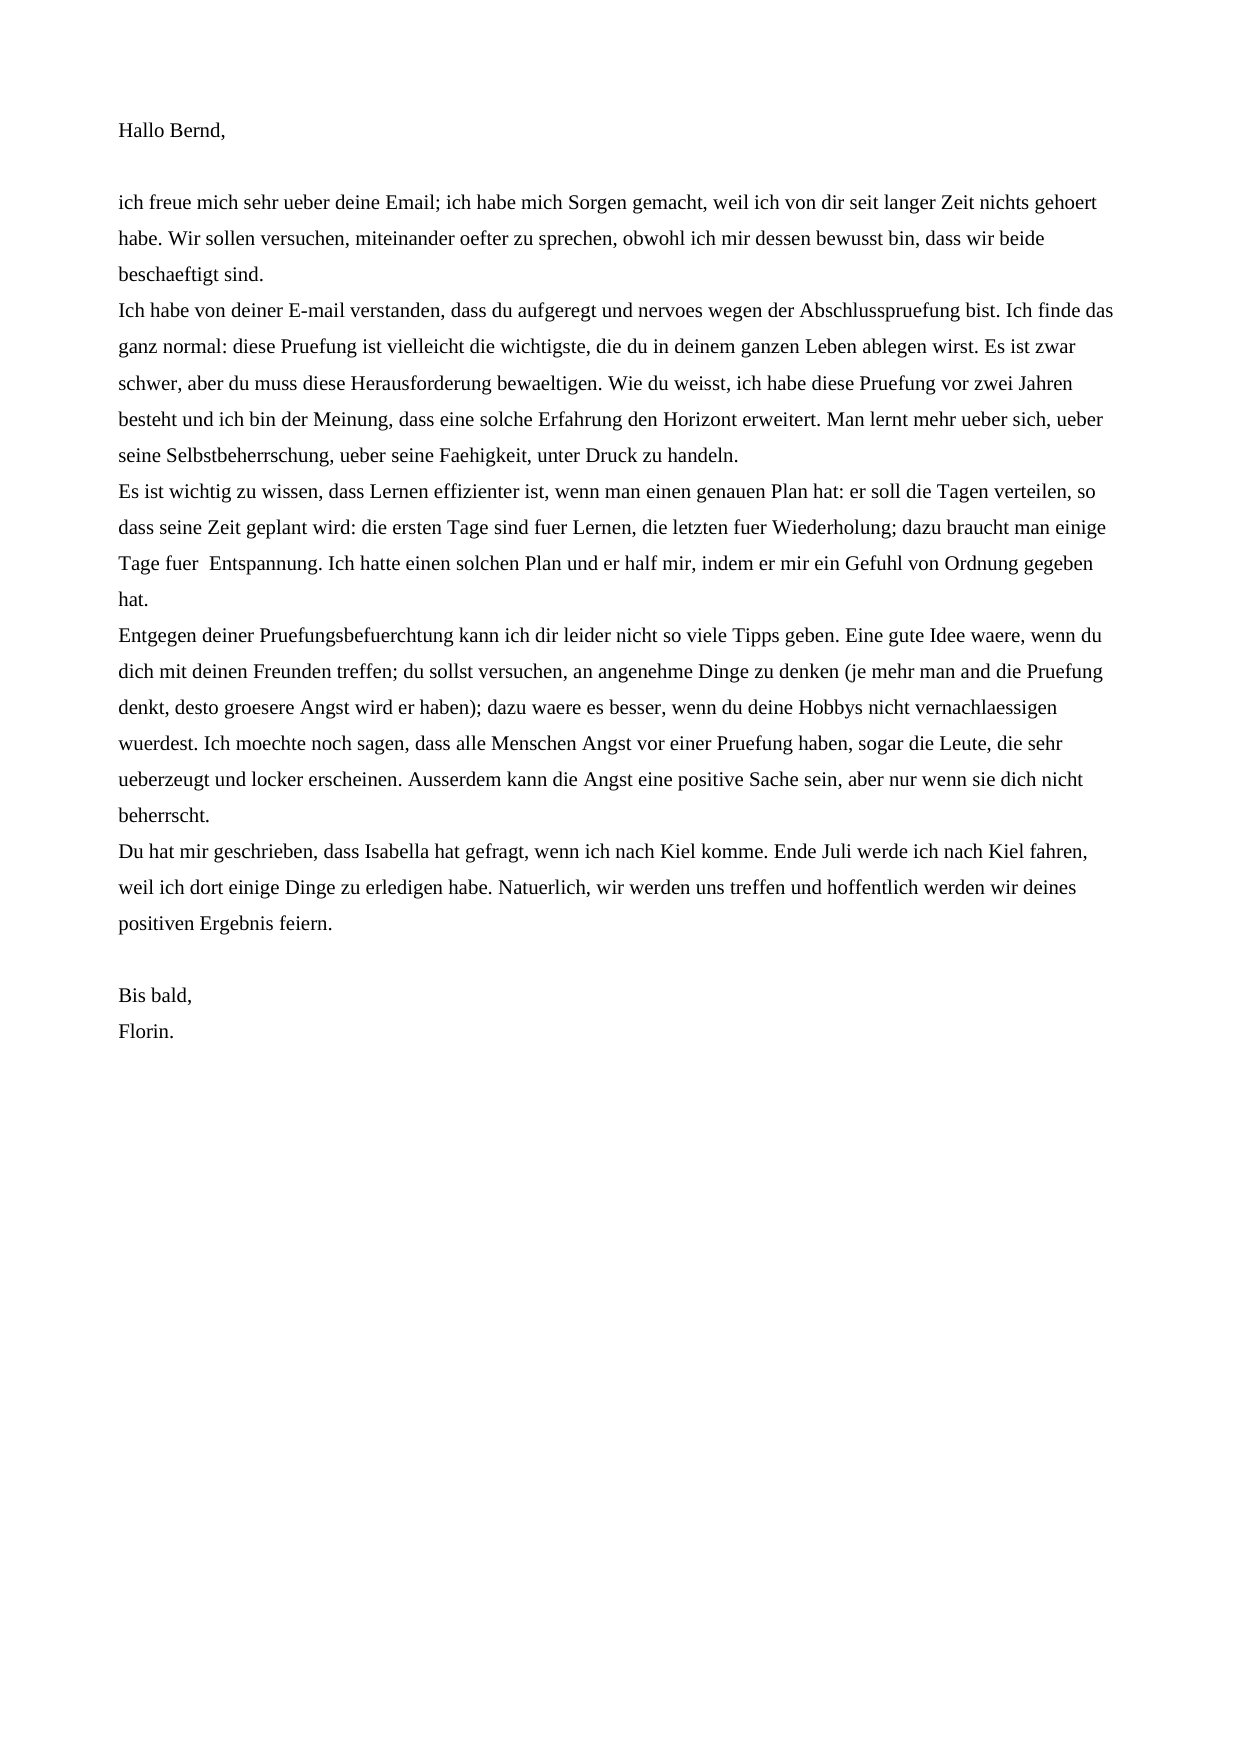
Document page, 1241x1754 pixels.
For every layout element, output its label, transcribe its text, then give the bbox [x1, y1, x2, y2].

text ich freue mich sehr ueber deine Email; ich habe mich Sorgen gemacht, weil ich von dir seit langer Zeit nichts gehoert habe. Wir sollen versuchen, miteinander oefter zu sprechen, obwohl ich mir dessen bewusst bin, dass wir beide beschaeftigt sind. [118, 190, 1122, 286]
text Du hat mir geschrieben, dass Isabella hat gefragt, wenn ich nach Kiel komme. Ende Juli werde ich nach Kiel fahren, [118, 839, 1122, 863]
text Bis bald, [118, 983, 1122, 1007]
text Entgegen deiner Pruefungsbefuerchtung kann ich dir leider nicht so viele Tipps geben. Eine gute Idee waere, wenn du dich mit deinen Freunden treffen; du sollst versuchen, an angenehme Dinge zu denken (je mehr man and die Pruefung denkt, desto groesere Angst wird er haben); dazu waere es besser, wenn du deine Hobbys nicht vernachlaessigen wuerdest. Ich moechte noch sagen, dass alle Menschen Angst vor einer Pruefung haben, sogar die Leute, die sehr ueberzeugt und locker erscheinen. Ausserdem kann die Angst eine positive Sache sein, aber nur wenn sie dich nicht beherrscht. [118, 623, 1122, 827]
text Hallo Bernd, [118, 118, 1122, 142]
text Ich habe von deiner E-mail verstanden, dass du aufgeregt und nervoes wegen der Abschlusspruefung bist. Ich finde das ganz normal: diese Pruefung ist vielleicht die wichtigste, die du in deinem ganzen Leben ablegen wirst. Es ist zwar schwer, aber du muss diese Herausforderung bewaeltigen. Wie du weisst, ich habe diese Pruefung vor zwei Jahren besteht und ich bin der Meinung, dass eine solche Erfahrung den Horizont erweitert. Man lernt mehr ueber sich, ueber seine Selbstbeherrschung, ueber seine Faehigkeit, unter Druck zu handeln. [118, 298, 1122, 467]
text Florin. [118, 1019, 1122, 1043]
text Es ist wichtig zu wissen, dass Lernen effizienter ist, wenn man einen genauen Plan hat: er soll die Tagen verteilen, so dass seine Zeit geplant wird: die ersten Tage sind fuer Lernen, die letzten fuer Wiederholung; dazu braucht man einige Tage fuer Entspannung. Ich hatte einen solchen Plan und er half mir, indem er mir ein Gefuhl von Ordnung gegeben hat. [118, 478, 1122, 611]
text weil ich dort einige Dinge zu erledigen habe. Natuerlich, wir werden uns treffen und hoffentlich werden wir deines positiven Ergebnis feiern. [118, 875, 1122, 935]
